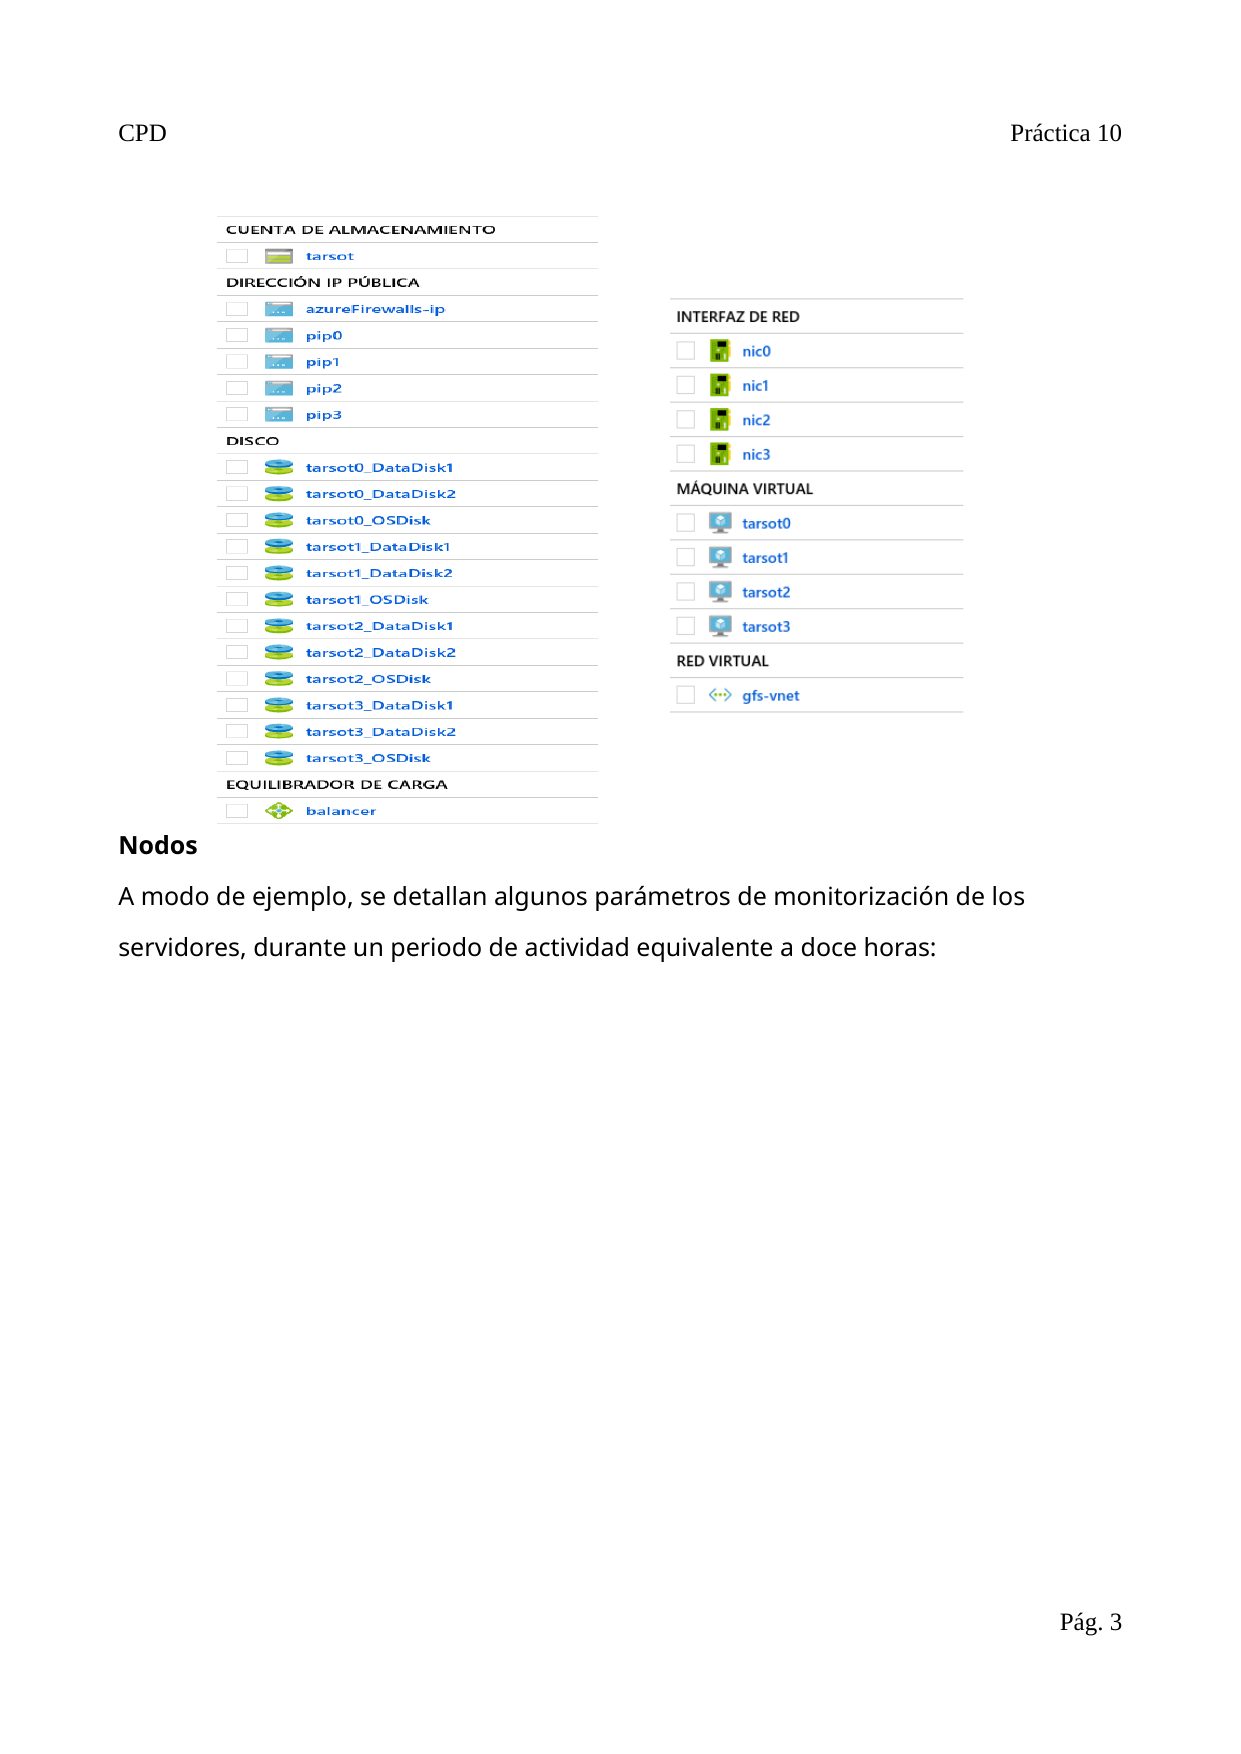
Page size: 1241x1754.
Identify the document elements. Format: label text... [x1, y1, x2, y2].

picture [212, 212, 599, 828]
picture [670, 293, 964, 719]
text A modo de ejemplo, se detallan algunos parámetros de monitorización de los servidores, durante un periodo de actividad equivalente a doce horas: [118, 878, 1122, 964]
text Nodos [118, 227, 1122, 862]
